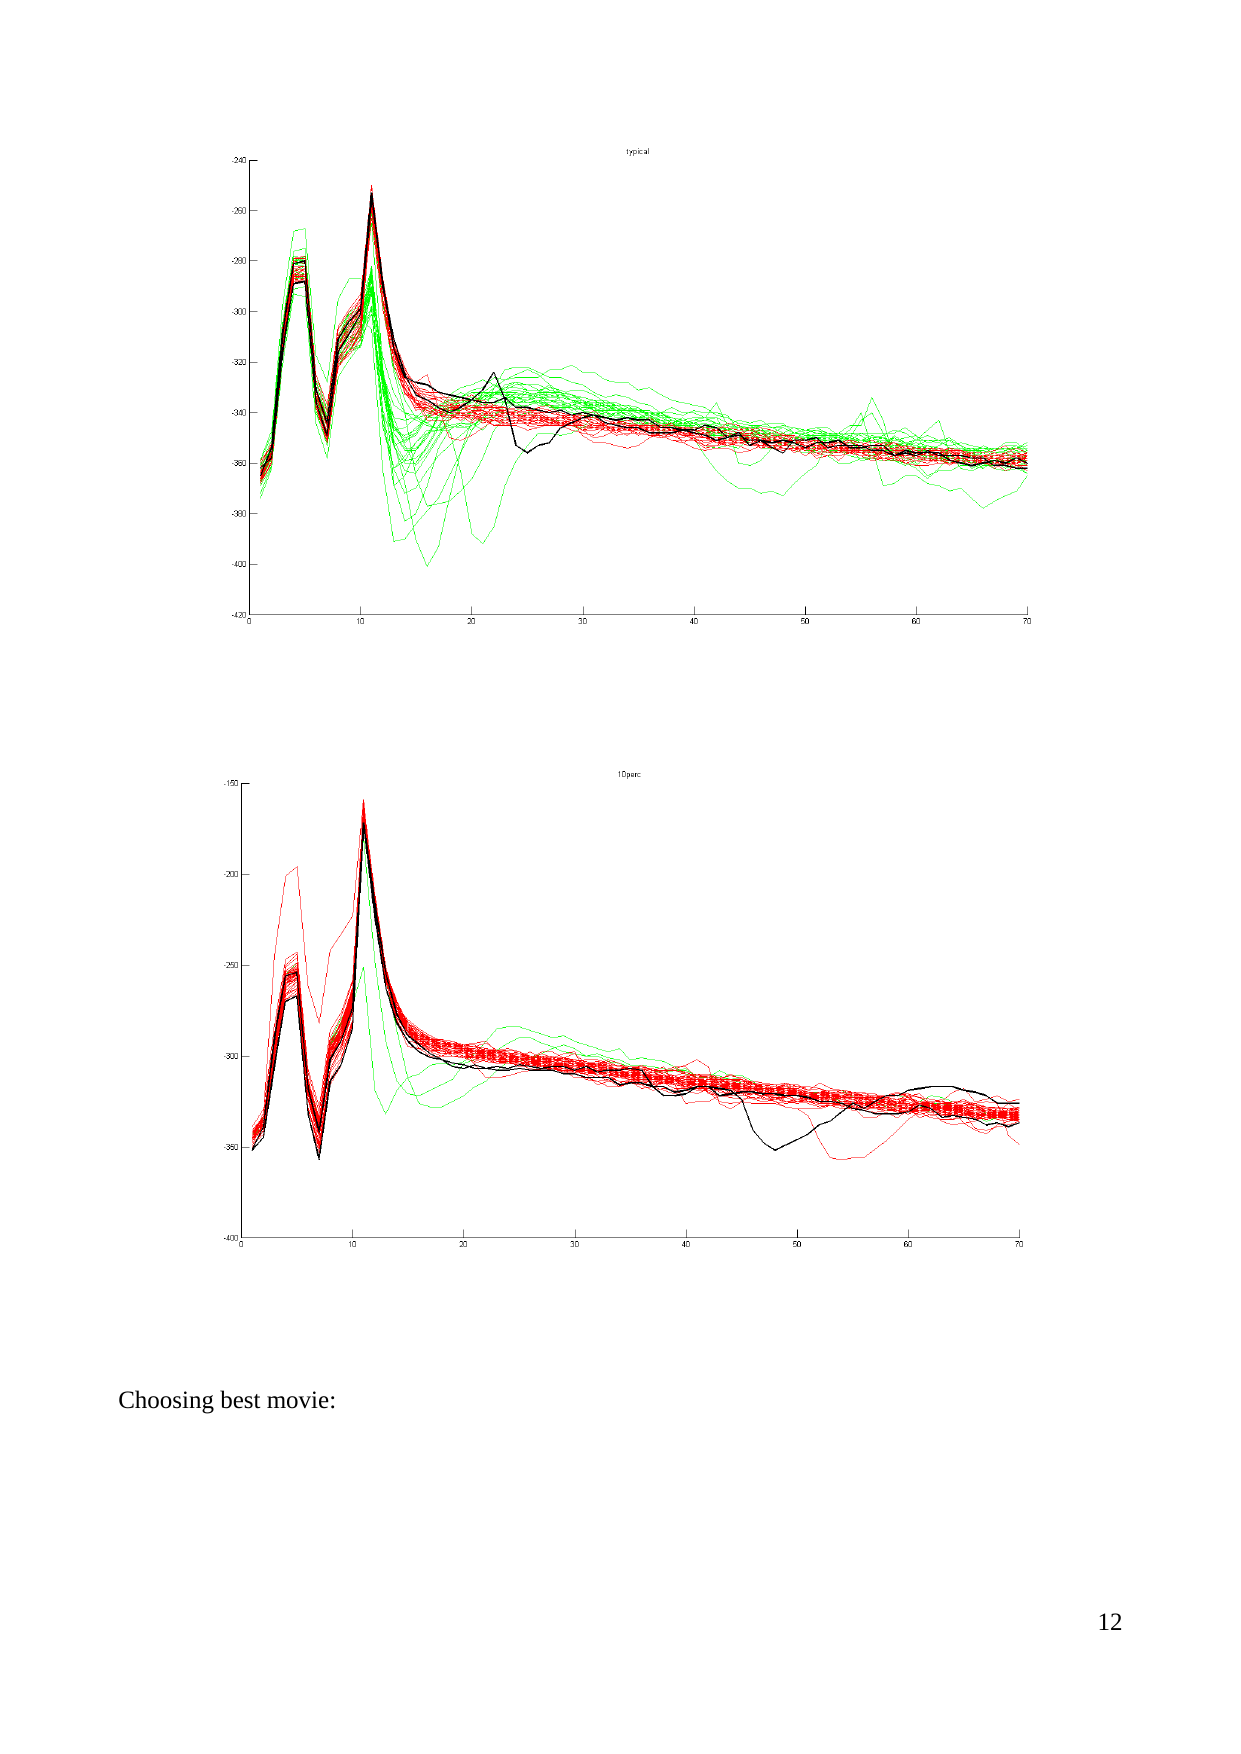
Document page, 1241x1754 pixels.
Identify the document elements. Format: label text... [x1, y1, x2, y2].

picture [110, 741, 1115, 1299]
text Choosing best movie: [118, 1385, 1122, 1414]
picture [118, 118, 1123, 676]
